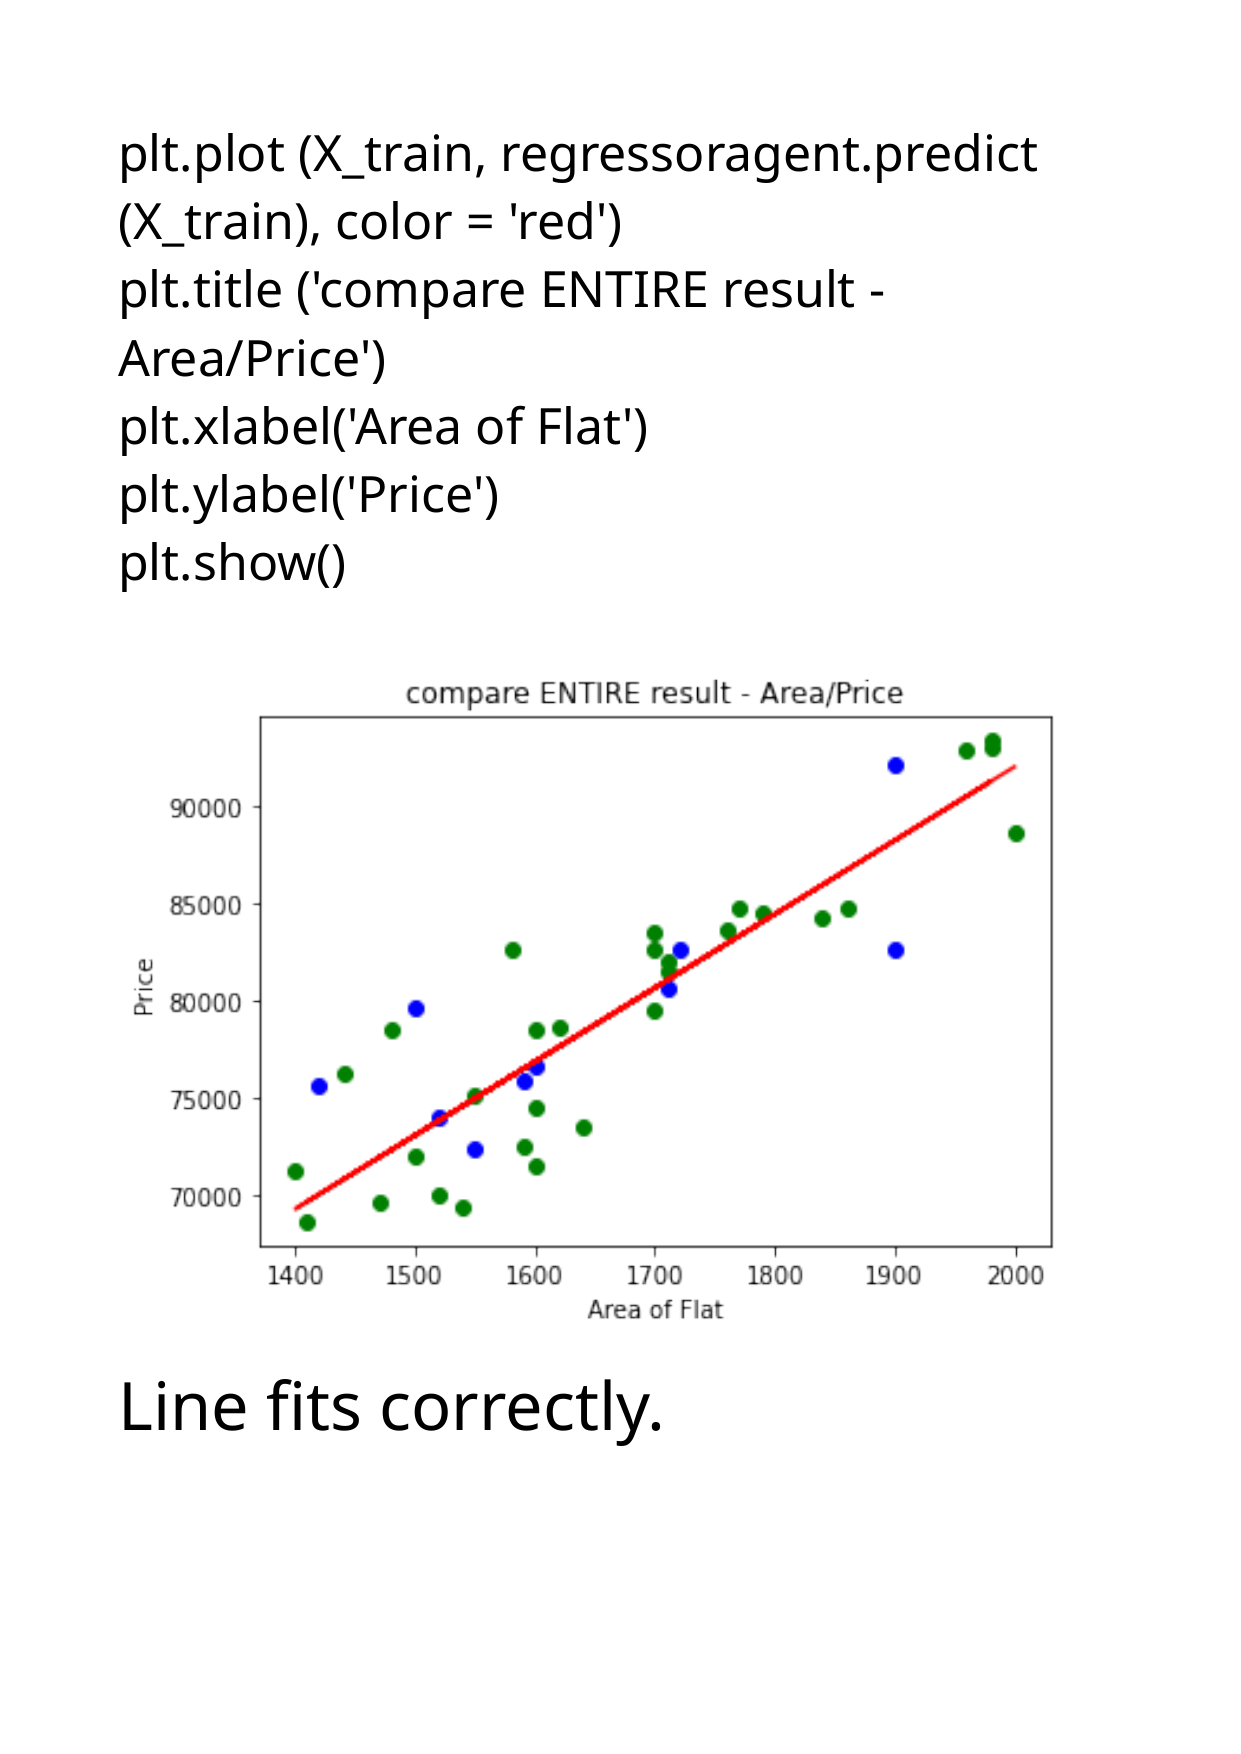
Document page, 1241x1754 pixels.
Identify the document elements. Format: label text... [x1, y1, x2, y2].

text plt.xlabel('Area of Flat') [118, 391, 1122, 459]
text plt.title ('compare ENTIRE result - Area/Price') [118, 254, 1122, 391]
text Line fits correctly. [118, 1359, 1122, 1449]
picture [118, 663, 1068, 1339]
text plt.show() [118, 527, 1122, 595]
text plt.plot (X_train, regressoragent.predict (X_train), color = 'red') [118, 118, 1122, 254]
text plt.ylabel('Price') [118, 459, 1122, 527]
